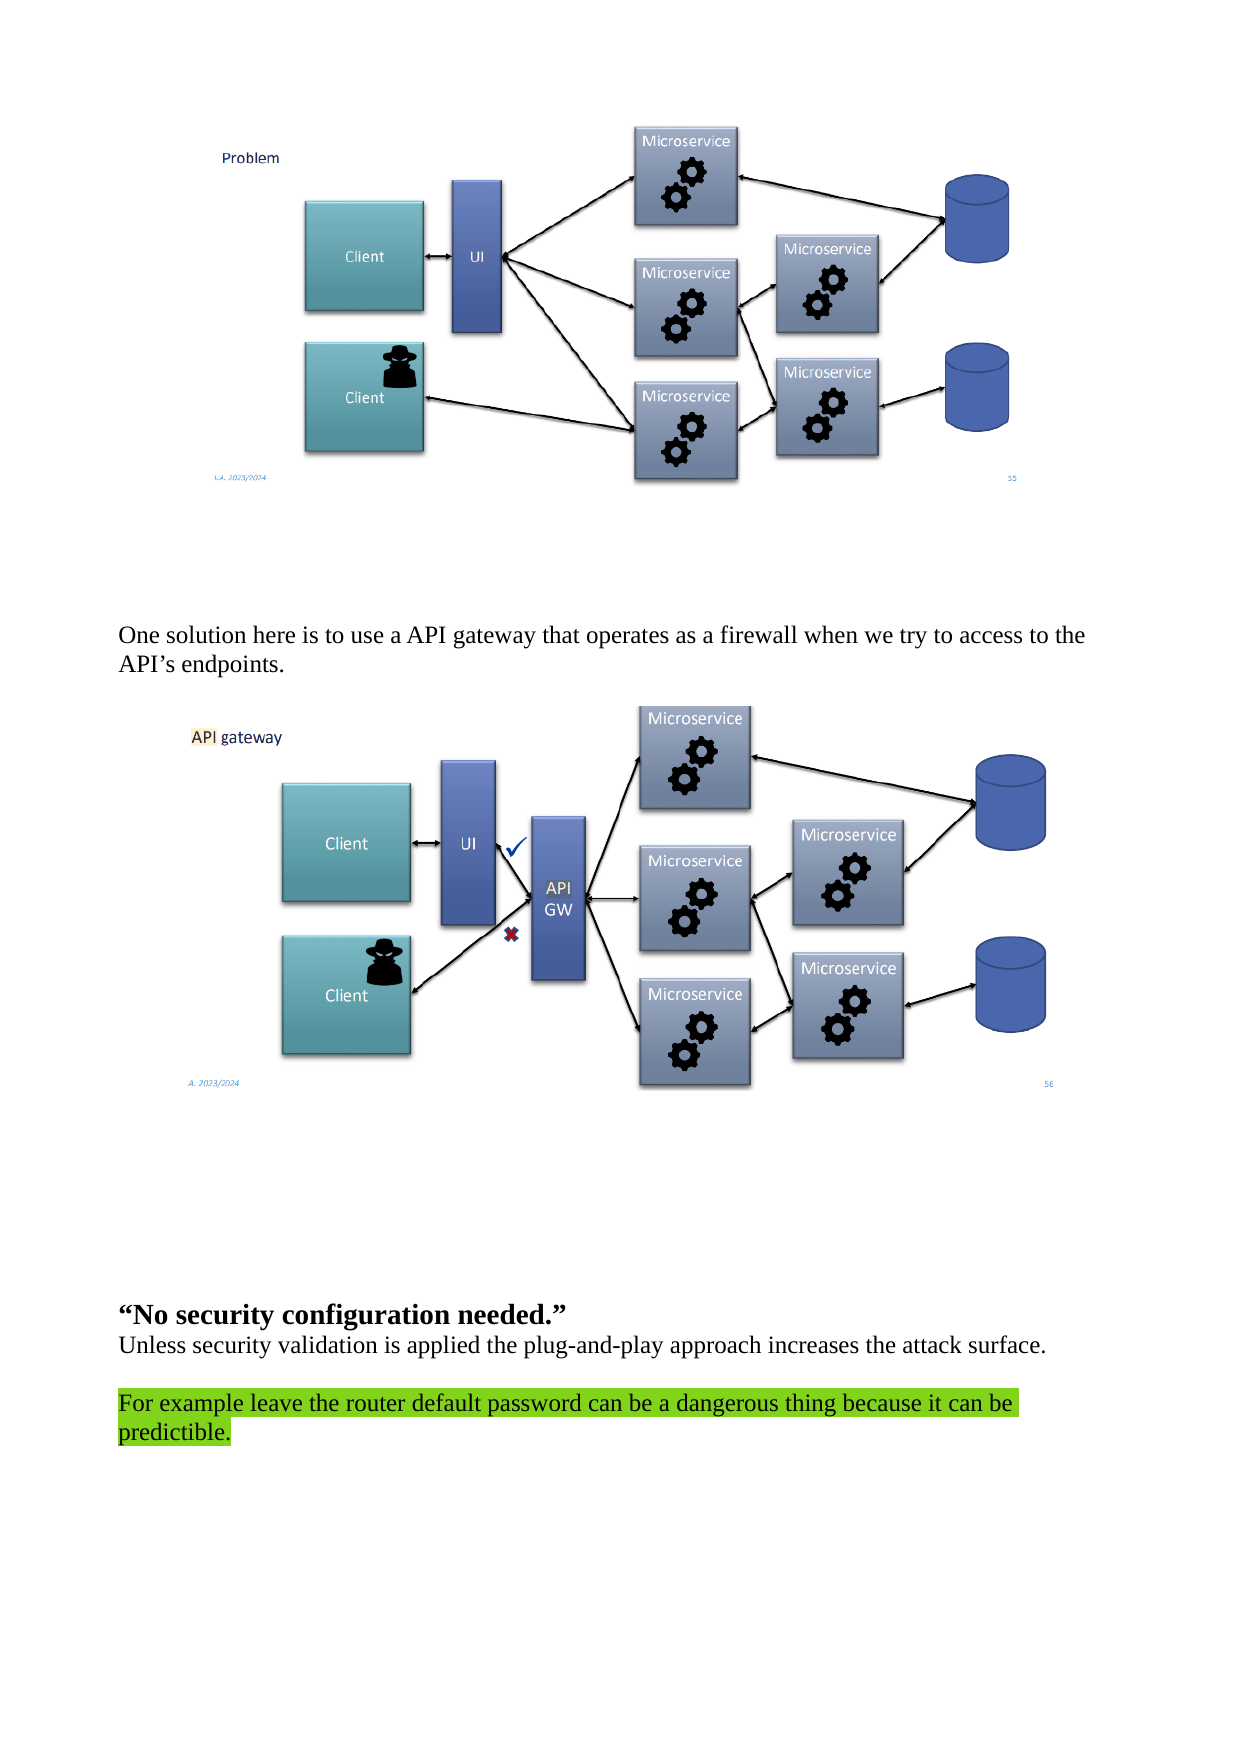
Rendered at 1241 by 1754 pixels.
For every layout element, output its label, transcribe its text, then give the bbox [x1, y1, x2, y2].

text Unless security validation is applied the plug-and-play approach increases the attack surface. [118, 1331, 1122, 1359]
text “No security configuration needed.” [118, 1297, 1122, 1331]
picture [187, 706, 1054, 1091]
picture [214, 118, 1026, 487]
text One solution here is to use a API gateway that operates as a firewall when we try to access to the API’s endpoints. [118, 620, 1122, 678]
text For example leave the router default password can be a dangerous thing because it can be predictible. [118, 1388, 1122, 1446]
